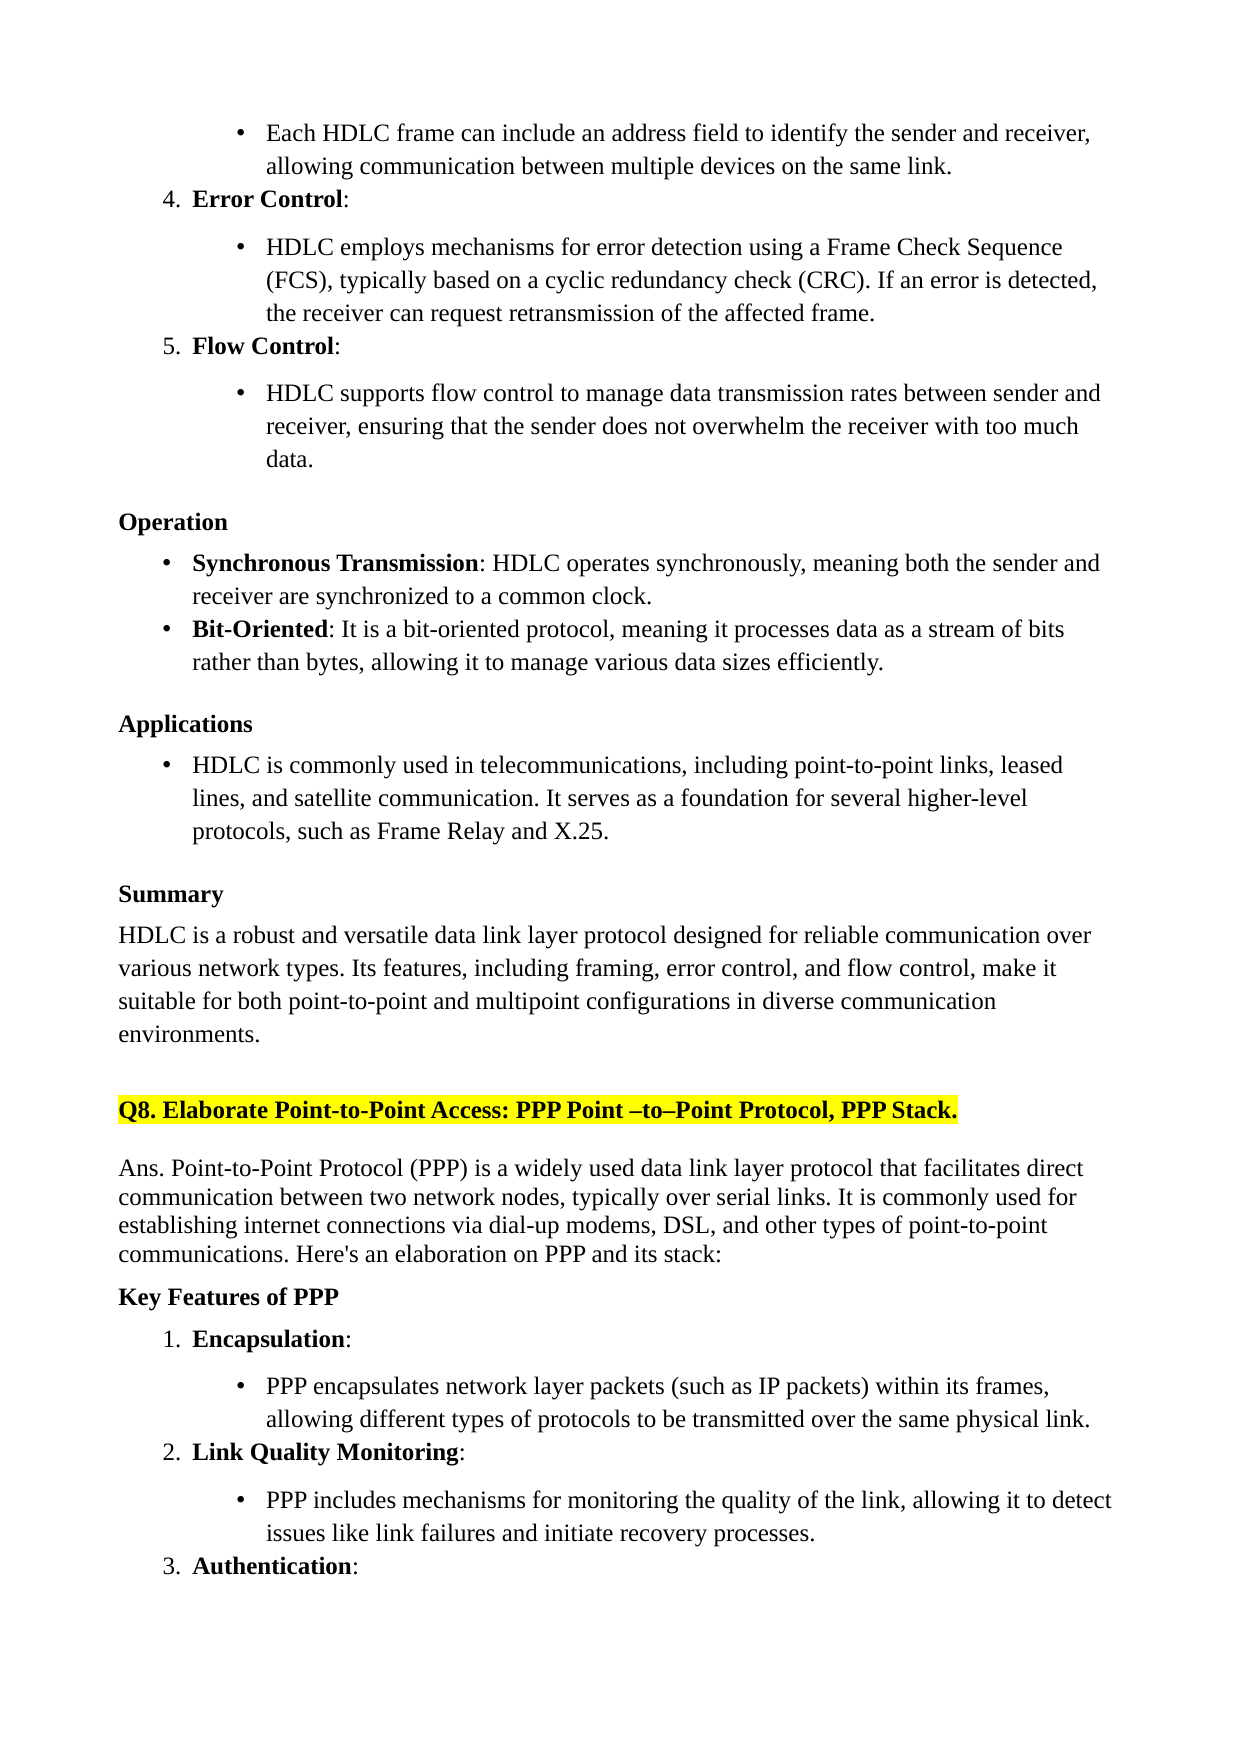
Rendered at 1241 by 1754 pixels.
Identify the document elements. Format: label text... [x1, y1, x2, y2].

text Ans. Point-to-Point Protocol (PPP) is a widely used data link layer protocol that facilitates direct communication between two network nodes, typically over serial links. It is commonly used for establishing internet connections via dial-up modems, DSL, and other types of point-to-point communications. Here's an elaboration on PPP and its stack: [118, 1153, 1122, 1268]
list Authentication: [162, 1551, 1122, 1580]
list Each HDLC frame can include an address field to identify the sender and receiver, allowing communication between multiple devices on the same link. [236, 118, 1122, 180]
list HDLC supports flow control to manage data transmission rates between sender and receiver, ensuring that the sender does not overwhelm the receiver with too much data. [236, 378, 1122, 473]
list Error Control: [162, 184, 1122, 213]
subtitle Applications [118, 709, 1122, 738]
list HDLC employs mechanisms for error detection using a Frame Check Sequence (FCS), typically based on a cyclic redundancy check (CRC). If an error is detected, the receiver can request retransmission of the affected frame. [236, 232, 1122, 327]
list PPP includes mechanisms for monitoring the quality of the link, allowing it to detect issues like link failures and initiate recovery processes. [236, 1485, 1122, 1547]
subtitle Summary [118, 879, 1122, 907]
list PPP encapsulates network layer packets (such as IP packets) within its frames, allowing different types of protocols to be transmitted over the same physical link. [236, 1371, 1122, 1433]
list Bit-Oriented: It is a bit-oriented protocol, meaning it processes data as a stream of bits rather than bytes, allowing it to manage various data sizes efficiently. [162, 614, 1122, 676]
list Link Quality Monitoring: [162, 1437, 1122, 1466]
subtitle Operation [118, 507, 1122, 535]
list Flow Control: [162, 331, 1122, 359]
text Q8. Elaborate Point-to-Point Access: PPP Point –to–Point Protocol, PPP Stack. [118, 1095, 1122, 1124]
text HDLC is a robust and versatile data link layer protocol designed for reliable communication over various network types. Its features, including framing, error control, and flow control, make it suitable for both point-to-point and multipoint configurations in diverse communication environments. [118, 920, 1122, 1048]
subtitle Key Features of PPP [118, 1282, 1122, 1311]
list HDLC is commonly used in telecommunications, including point-to-point links, leased lines, and satellite communication. It serves as a foundation for several higher-level protocols, such as Frame Relay and X.25. [162, 750, 1122, 845]
list Encapsulation: [162, 1324, 1122, 1352]
list Synchronous Transmission: HDLC operates synchronously, meaning both the sender and receiver are synchronized to a common clock. [162, 548, 1122, 610]
